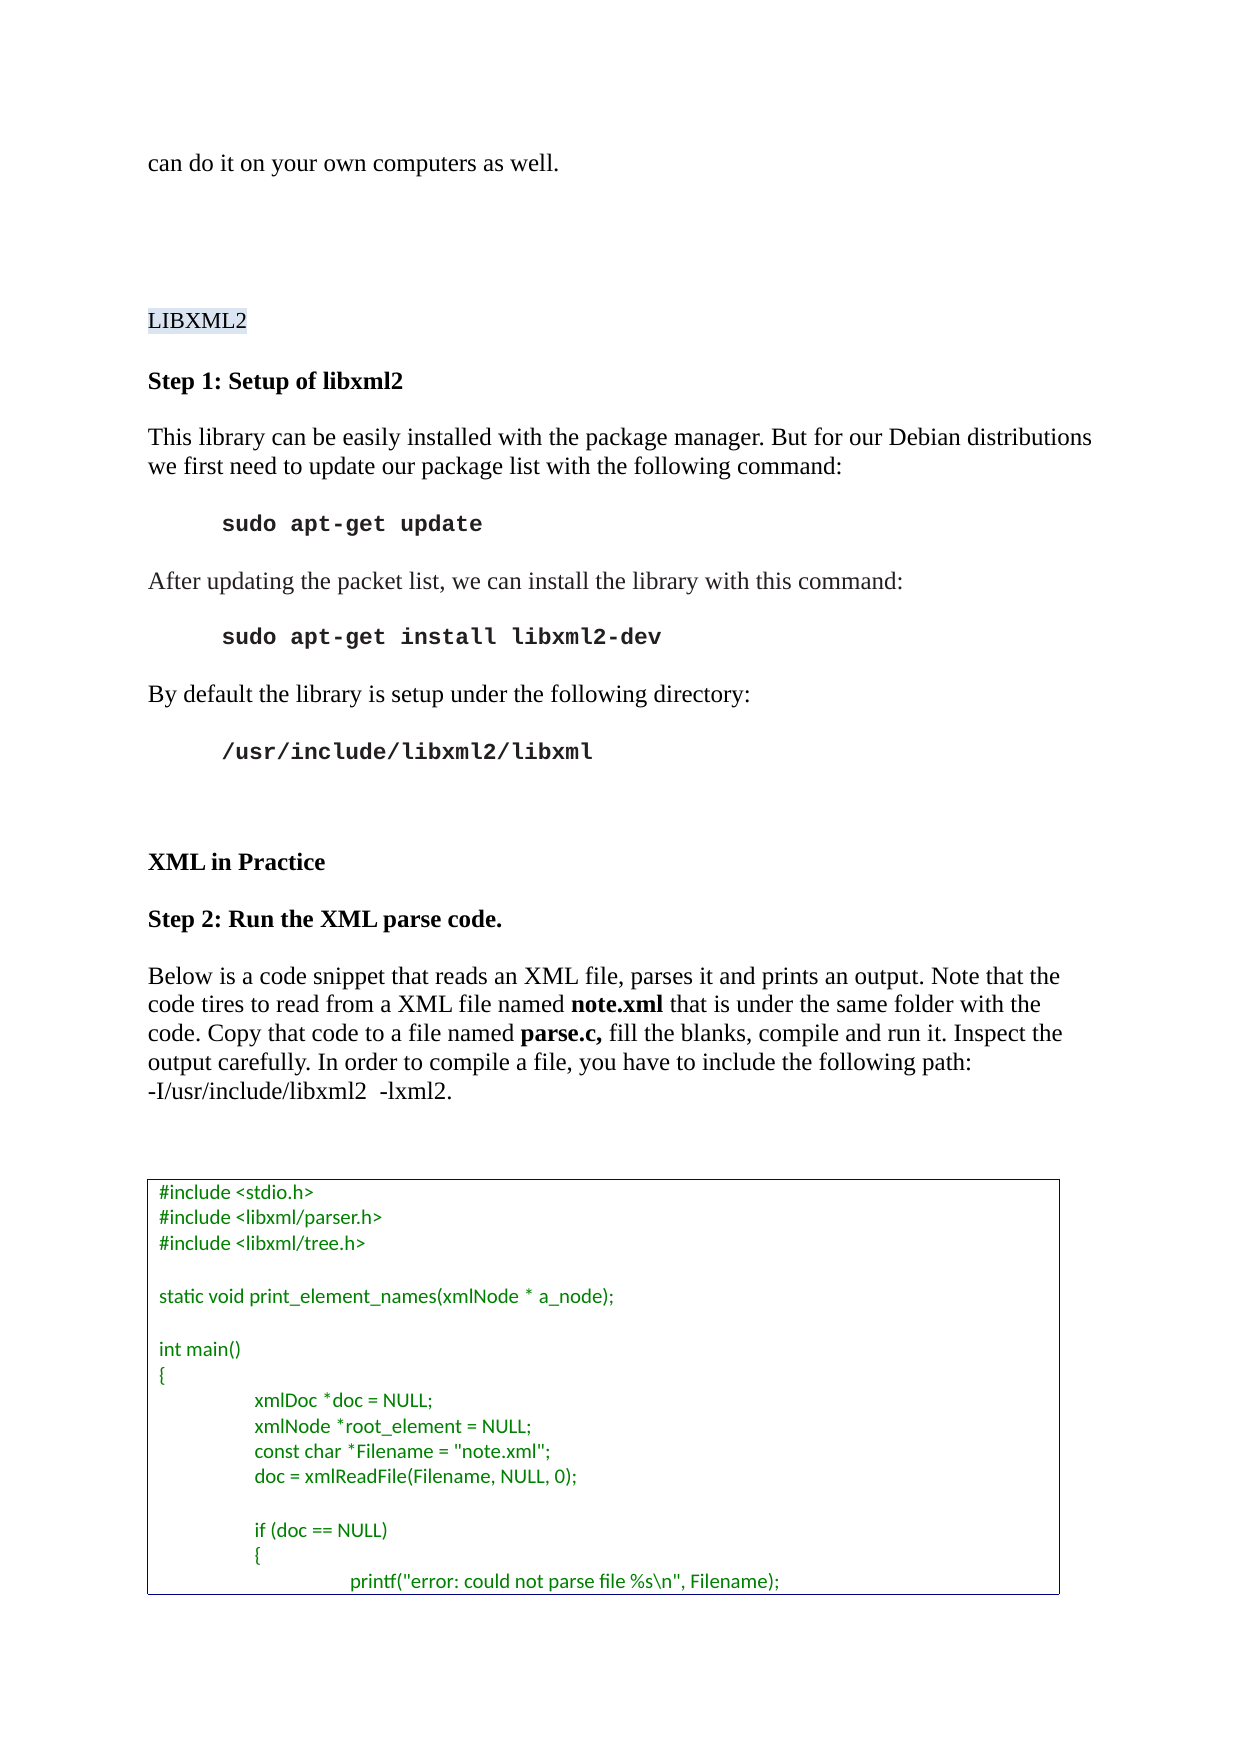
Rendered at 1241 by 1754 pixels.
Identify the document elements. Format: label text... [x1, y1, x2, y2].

text /usr/include/libxml2/libxml [148, 736, 1093, 766]
text can do it on your own computers as well. [148, 148, 1093, 176]
text Below is a code snippet that reads an XML file, parses it and prints an output. Note that the code tires to read from a XML file named note.xml that is under the same folder with the code. Copy that code to a file named parse.c, fill the blanks, compile and run it. Inspect the output carefully. In order to compile a file, you have to include the following path: [148, 961, 1093, 1076]
text sudo apt-get install libxml2-dev [148, 623, 1093, 651]
text This library can be easily installed with the package manager. But for our Debian distributions we first need to update our package list with the following command: [148, 422, 1093, 480]
text After updating the packet list, we can install the library with this command: [148, 566, 1093, 595]
text XML in Practice [148, 847, 1093, 876]
text By default the library is setup under the following directory: [148, 679, 1093, 708]
table_header #include <stdio.h> #include <libxml/parser.h> #include <libxml/tree.h> static void print_element_names(xmlNode * a_node); int main() { xmlDoc *doc = NULL; xmlNode *root_element = NULL; const char *Filename = "note.xml"; doc = xmlReadFile(Filename, NULL, 0); if (doc == NULL) { printf("error: could not parse file %s\n", Filename); [148, 1180, 1059, 1593]
text -I/usr/include/libxml2 -lxml2. [148, 1076, 1093, 1104]
text sudo apt-get update [148, 508, 1093, 538]
text Step 1: Setup of libxml2 [148, 366, 1093, 394]
text Step 2: Run the XML parse code. [148, 904, 1093, 933]
text lIbxml2 [148, 307, 1093, 334]
